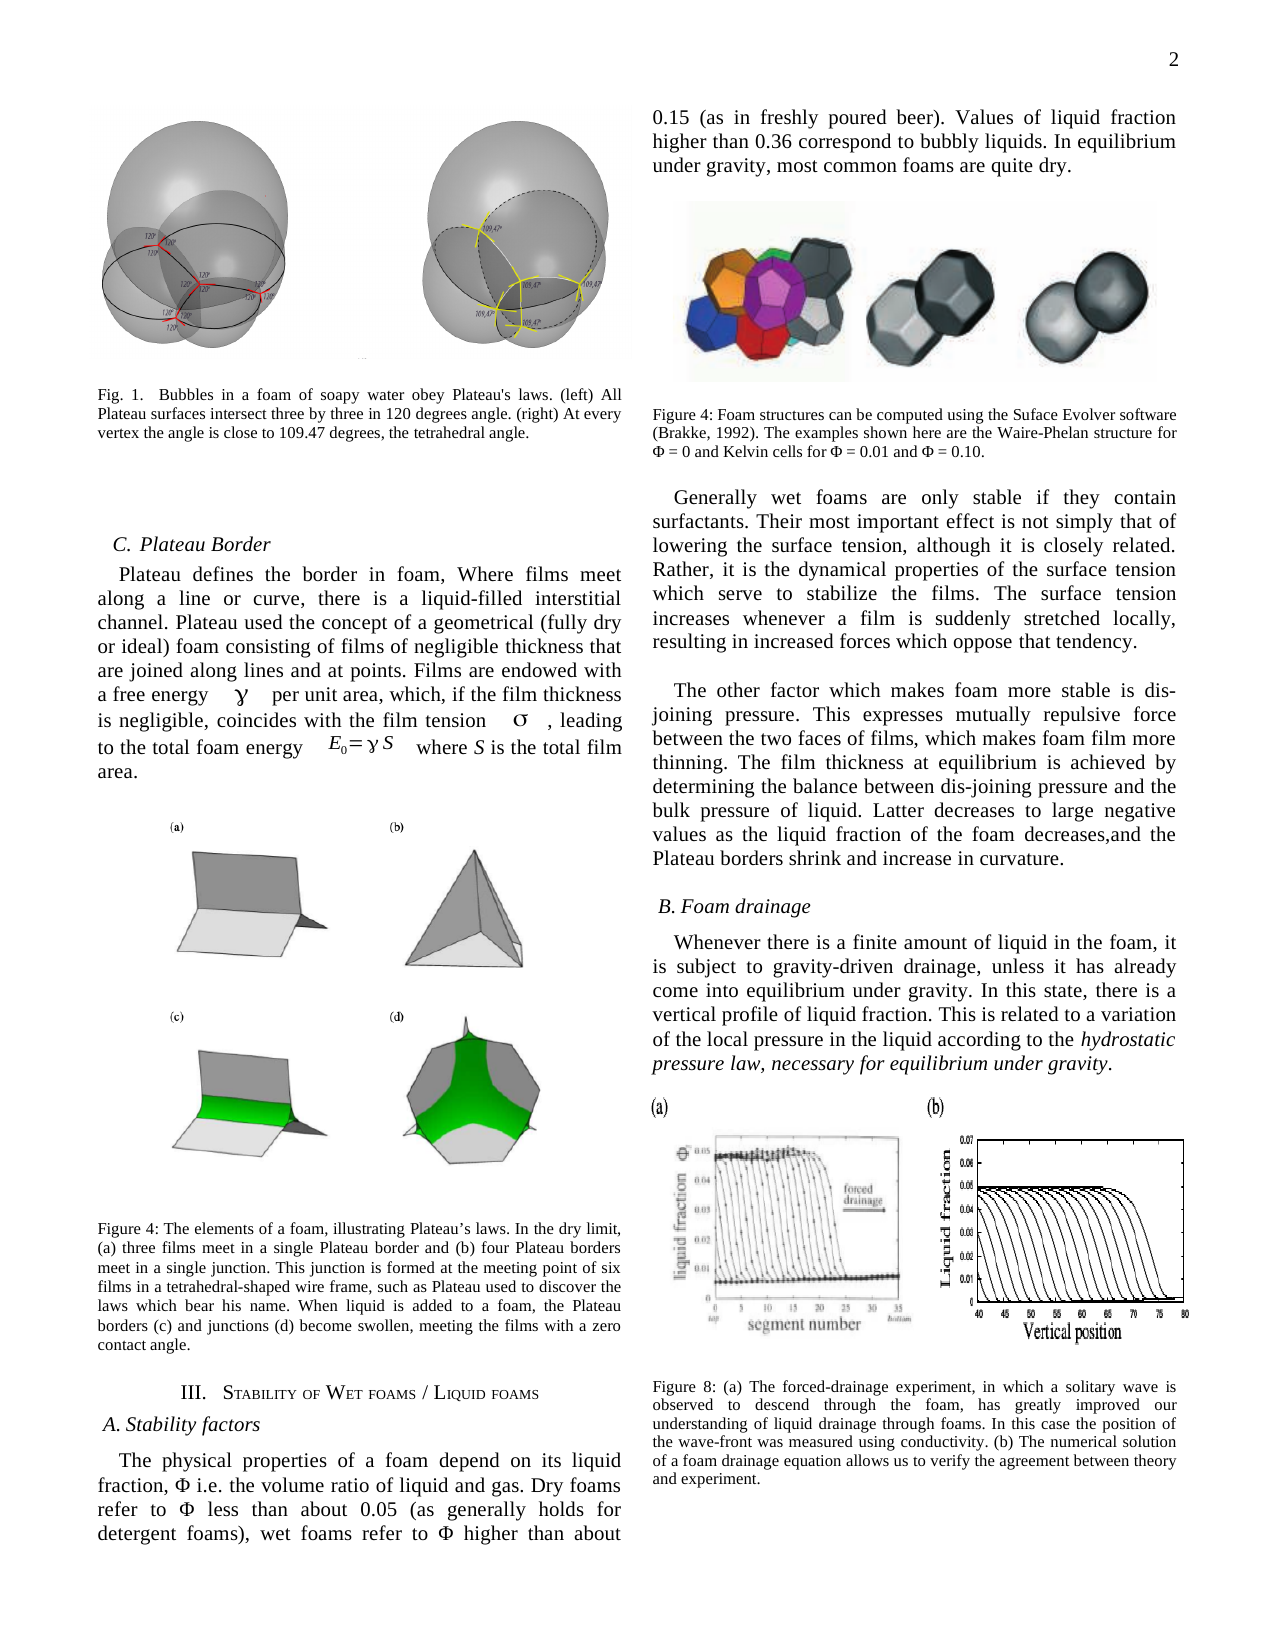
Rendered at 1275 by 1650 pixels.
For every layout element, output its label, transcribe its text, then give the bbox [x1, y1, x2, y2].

text 0.15 (as in freshly poured beer). Values of liquid fraction higher than 0.36 correspond to bubbly liquids. In equilibrium under gravity, most common foams are quite dry. [652, 105, 1177, 177]
text Figure 4: The elements of a foam, illustrating Plateau’s laws. In the dry limit, (a) three films meet in a single Plateau border and (b) four Plateau borders meet in a single junction. This junction is formed at the meeting point of six films in a tetrahedral-shaped wire frame, such as Plateau used to discover the laws which bear his name. When liquid is added to a foam, the Plateau borders (c) and junctions (d) become swollen, meeting the films with a zero contact angle. [97, 1219, 622, 1354]
text The other factor which makes foam more stable is dis-joining pressure. This expresses mutually repulsive force between the two faces of films, which makes foam film more thinning. The film thickness at equilibrium is achieved by determining the balance between dis-joining pressure and the bulk pressure of liquid. Latter decreases to large negative values as the liquid fraction of the foam decreases,and the Plateau borders shrink and increase in curvature. [652, 677, 1177, 870]
text Figure 8: (a) The forced-drainage experiment, in which a solitary wave is observed to descend through the foam, has greatly improved our understanding of liquid drainage through foams. In this case the position of the wave-front was measured using conductivity. (b) The numerical solution of a foam drainage equation allows us to verify the agreement between theory and experiment. [652, 1377, 1177, 1488]
text Fig. 1. Bubbles in a foam of soapy water obey Plateau's laws. (left) All Plateau surfaces intersect three by three in 120 degrees angle. (right) At every vertex the angle is close to 109.47 degrees, the tetrahedral angle. [97, 385, 622, 442]
list Stability factors [97, 1412, 622, 1436]
picture [156, 806, 564, 1172]
text Plateau defines the border in foam, Where films meet along a line or curve, there is a liquid-filled interstitial channel. Plateau used the concept of a geometrical (fully dry or ideal) foam consisting of films of negligible thickness that are joined along lines and at points. Films are endowed with a free energy per unit area, which, if the film thickness is negligible, coincides with the film tension , leading to the total foam energy where S is the total film area. [97, 562, 622, 783]
text Generally wet foams are only stable if they contain surfactants. Their most important effect is not simply that of lowering the surface tension, although it is closely related. Rather, it is the dynamical properties of the surface tension which serve to stabilize the films. The surface tension increases whenever a film is suddenly stretched locally, resulting in increased forces which oppose that tendency. [652, 485, 1177, 653]
text The physical properties of a foam depend on its liquid fraction, Φ i.e. the volume ratio of liquid and gas. Dry foams refer to Φ less than about 0.05 (as generally holds for detergent foams), wet foams refer to Φ higher than about [97, 1448, 622, 1544]
picture [647, 1090, 1205, 1353]
picture [672, 201, 1158, 382]
text Whenever there is a finite amount of liquid in the foam, it is subject to gravity-driven drainage, unless it has already come into equilibrium under gravity. In this state, there is a vertical profile of liquid fraction. This is related to a variation of the local pressure in the liquid according to the hydrostatic pressure law, necessary for equilibrium under gravity. [652, 930, 1177, 1074]
list Foam drainage [652, 894, 1177, 918]
text Figure 4: Foam structures can be computed using the Suface Evolver software (Brakke, 1992). The examples shown here are the Waire-Phelan structure for Φ = 0 and Kelvin cells for Φ = 0.01 and Φ = 0.10. [652, 405, 1177, 461]
subtitle Stability of Wet foams / Liquid foams [97, 1380, 622, 1404]
subtitle Plateau Border [112, 531, 622, 555]
picture [88, 105, 632, 359]
